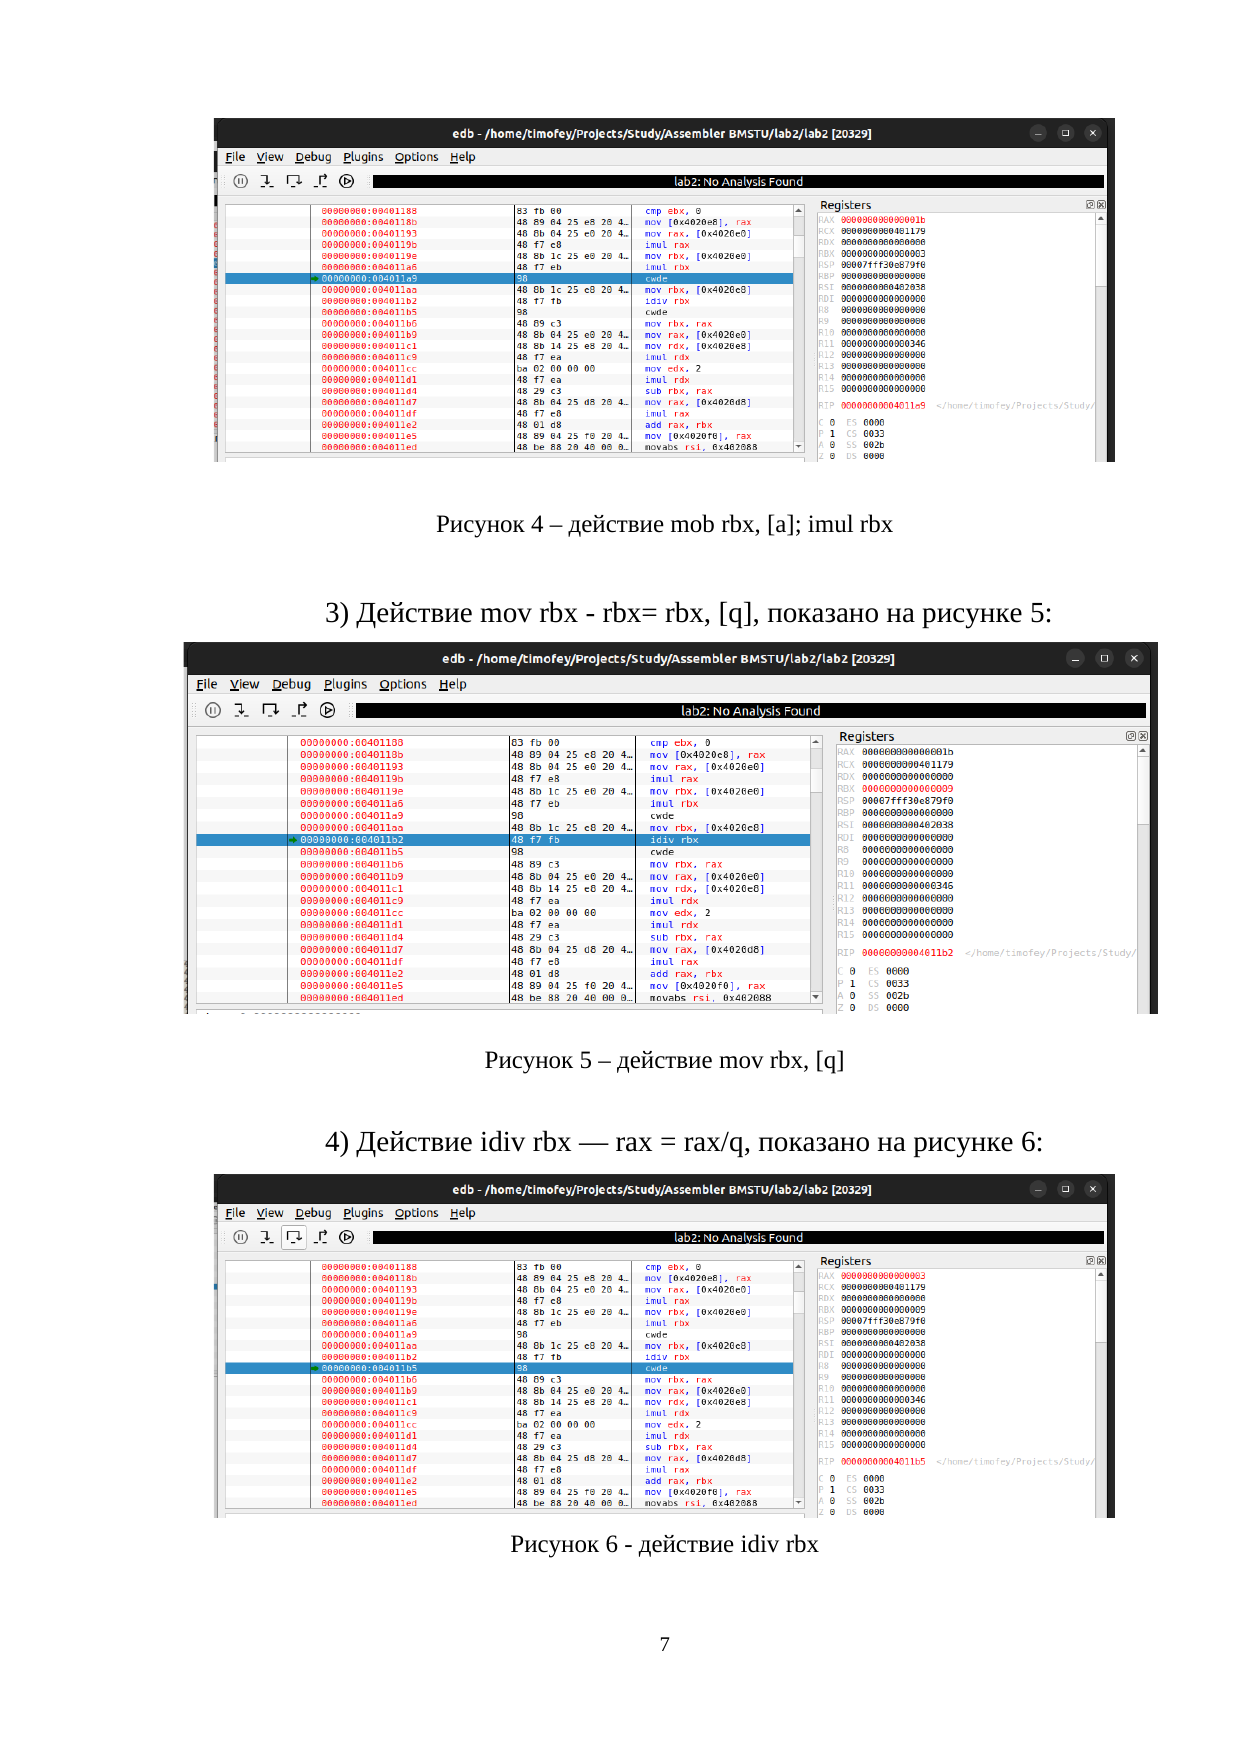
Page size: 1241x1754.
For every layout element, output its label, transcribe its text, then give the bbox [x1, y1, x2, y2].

picture [213, 1174, 1115, 1518]
picture [213, 118, 1115, 462]
text Рисунок 5 – действие mov rbx, [q] [177, 646, 1152, 1073]
text Рисунок 6 - действие idiv rbx [177, 1210, 1152, 1558]
text Рисунок 4 – действие mob rbx, [a]; imul rbx [177, 509, 1152, 538]
text 4) Действие idiv rbx — rax = rax/q, показано на рисунке 6: [251, 1124, 1152, 1157]
picture [183, 642, 1158, 1014]
text 3) Действие mov rbx - rbx= rbx, [q], показано на рисунке 5: [251, 595, 1152, 629]
